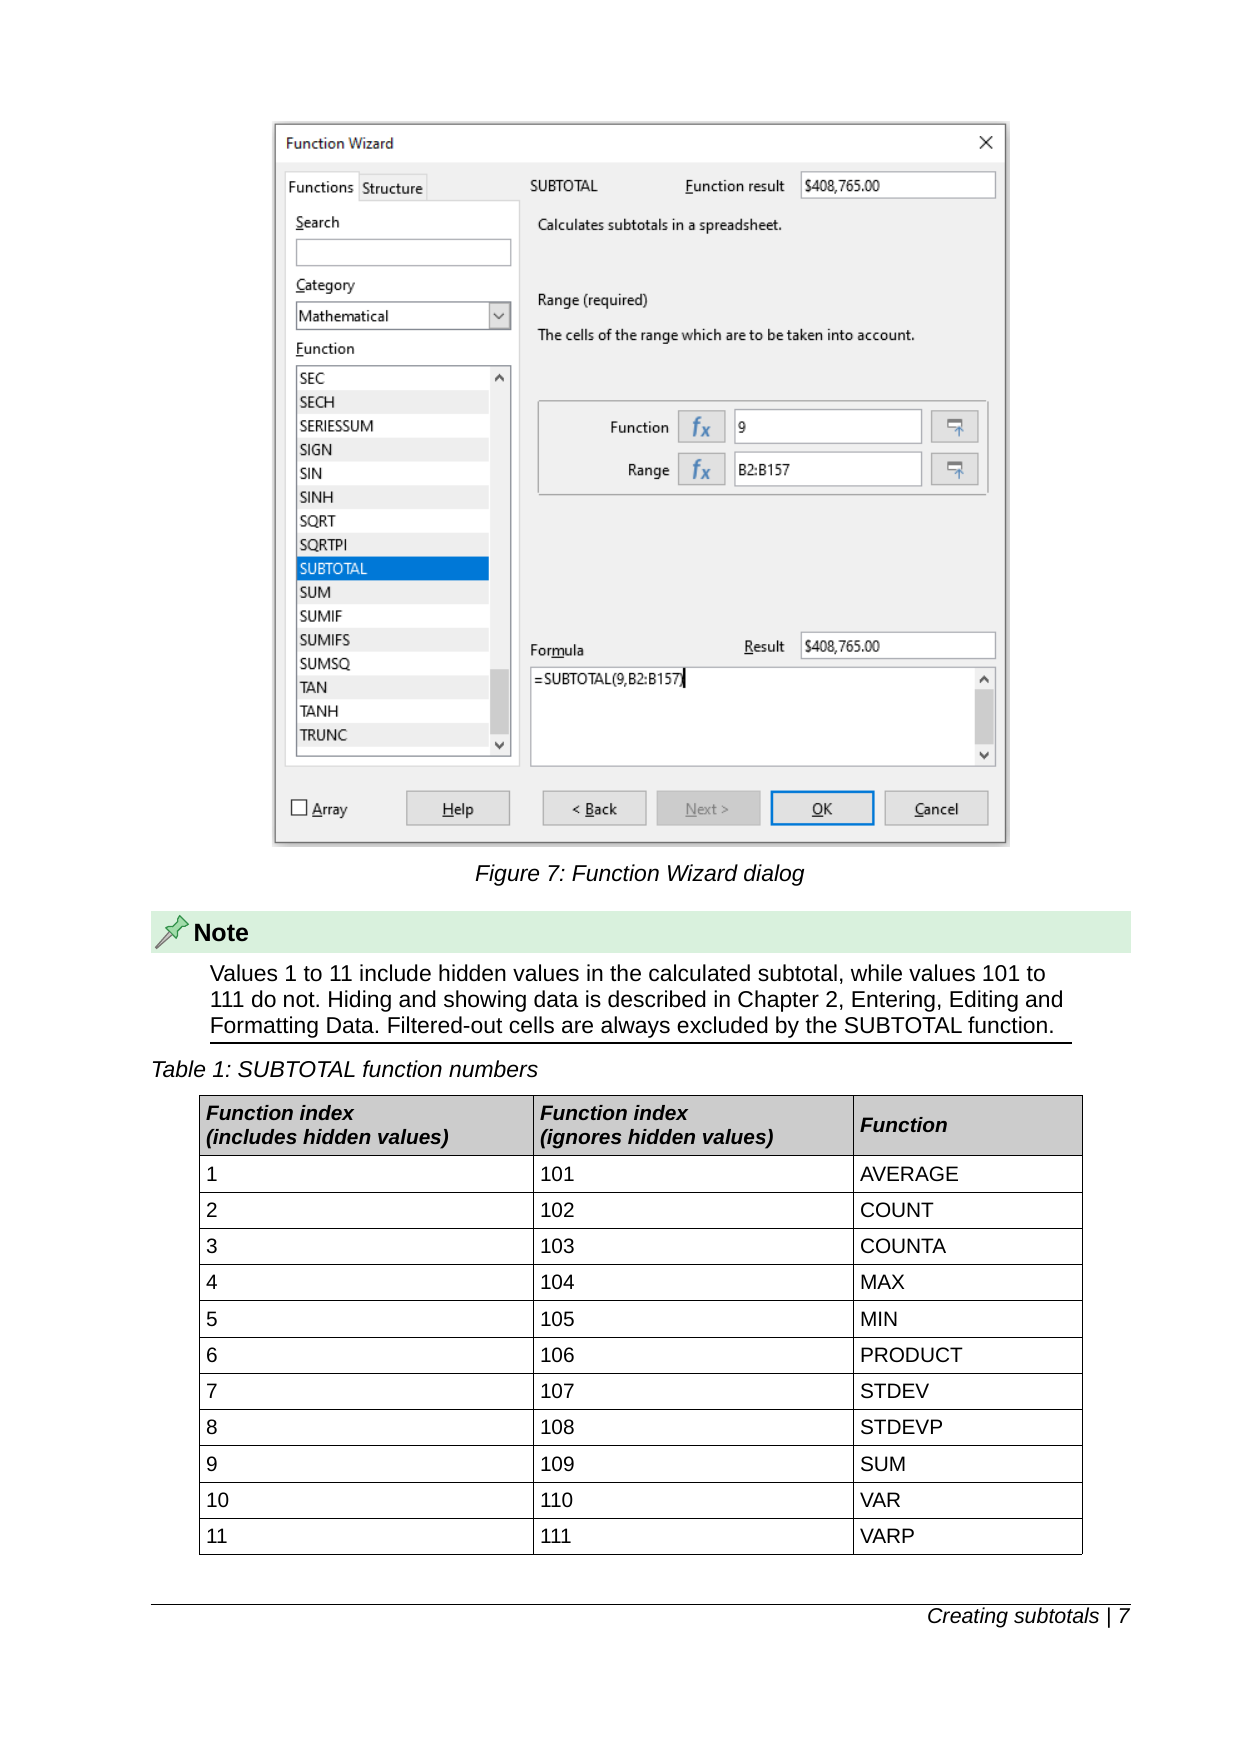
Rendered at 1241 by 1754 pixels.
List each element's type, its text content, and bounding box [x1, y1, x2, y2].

text Table 1: SUBTOTAL function numbers [151, 1056, 1131, 1083]
text Values 1 to 11 include hidden values in the calculated subtotal, while values 101 to 111 do not. Hiding and showing data is described in Chapter 2, Entering, Editing and Formatting Data. Filtered-out cells are always excluded by the SUBTOTAL function. [209, 960, 1072, 1044]
table_cell COUNT [854, 1193, 1082, 1228]
table_cell 3 [200, 1229, 533, 1264]
table_cell MIN [854, 1301, 1082, 1337]
table_cell PRODUCT [854, 1338, 1082, 1373]
table_cell VAR [854, 1483, 1082, 1518]
table_cell 104 [534, 1265, 853, 1300]
table_cell 105 [534, 1301, 853, 1337]
table_cell MAX [854, 1265, 1082, 1300]
table_cell STDEVP [854, 1410, 1082, 1445]
table_cell 4 [200, 1265, 533, 1300]
table_cell 109 [534, 1446, 853, 1482]
table_cell 11 [200, 1519, 533, 1554]
table_cell 101 [534, 1156, 853, 1192]
table_cell 10 [200, 1483, 533, 1518]
table_cell VARP [854, 1519, 1082, 1554]
table_cell 106 [534, 1338, 853, 1373]
table_cell 2 [200, 1193, 533, 1228]
table_cell 108 [534, 1410, 853, 1445]
table_cell 1 [200, 1156, 533, 1192]
text Figure 7: Function Wizard dialog [272, 859, 1010, 886]
table_cell 6 [200, 1338, 533, 1373]
table_cell 8 [200, 1410, 533, 1445]
table_cell 110 [534, 1483, 853, 1518]
table_cell 102 [534, 1193, 853, 1228]
table_cell STDEV [854, 1374, 1082, 1409]
picture [271, 121, 1010, 847]
table_cell COUNTA [854, 1229, 1082, 1264]
table_header Function [854, 1096, 1082, 1155]
table_cell AVERAGE [854, 1156, 1082, 1192]
table_cell 111 [534, 1519, 853, 1554]
table_header Function index (ignores hidden values) [534, 1096, 853, 1155]
table_cell 9 [200, 1446, 533, 1482]
table_header Function index (includes hidden values) [200, 1096, 533, 1155]
table_cell 107 [534, 1374, 853, 1409]
subtitle Note [193, 911, 1131, 953]
table_cell SUM [854, 1446, 1082, 1482]
table_cell 5 [200, 1301, 533, 1337]
table_cell 7 [200, 1374, 533, 1409]
table_cell 103 [534, 1229, 853, 1264]
